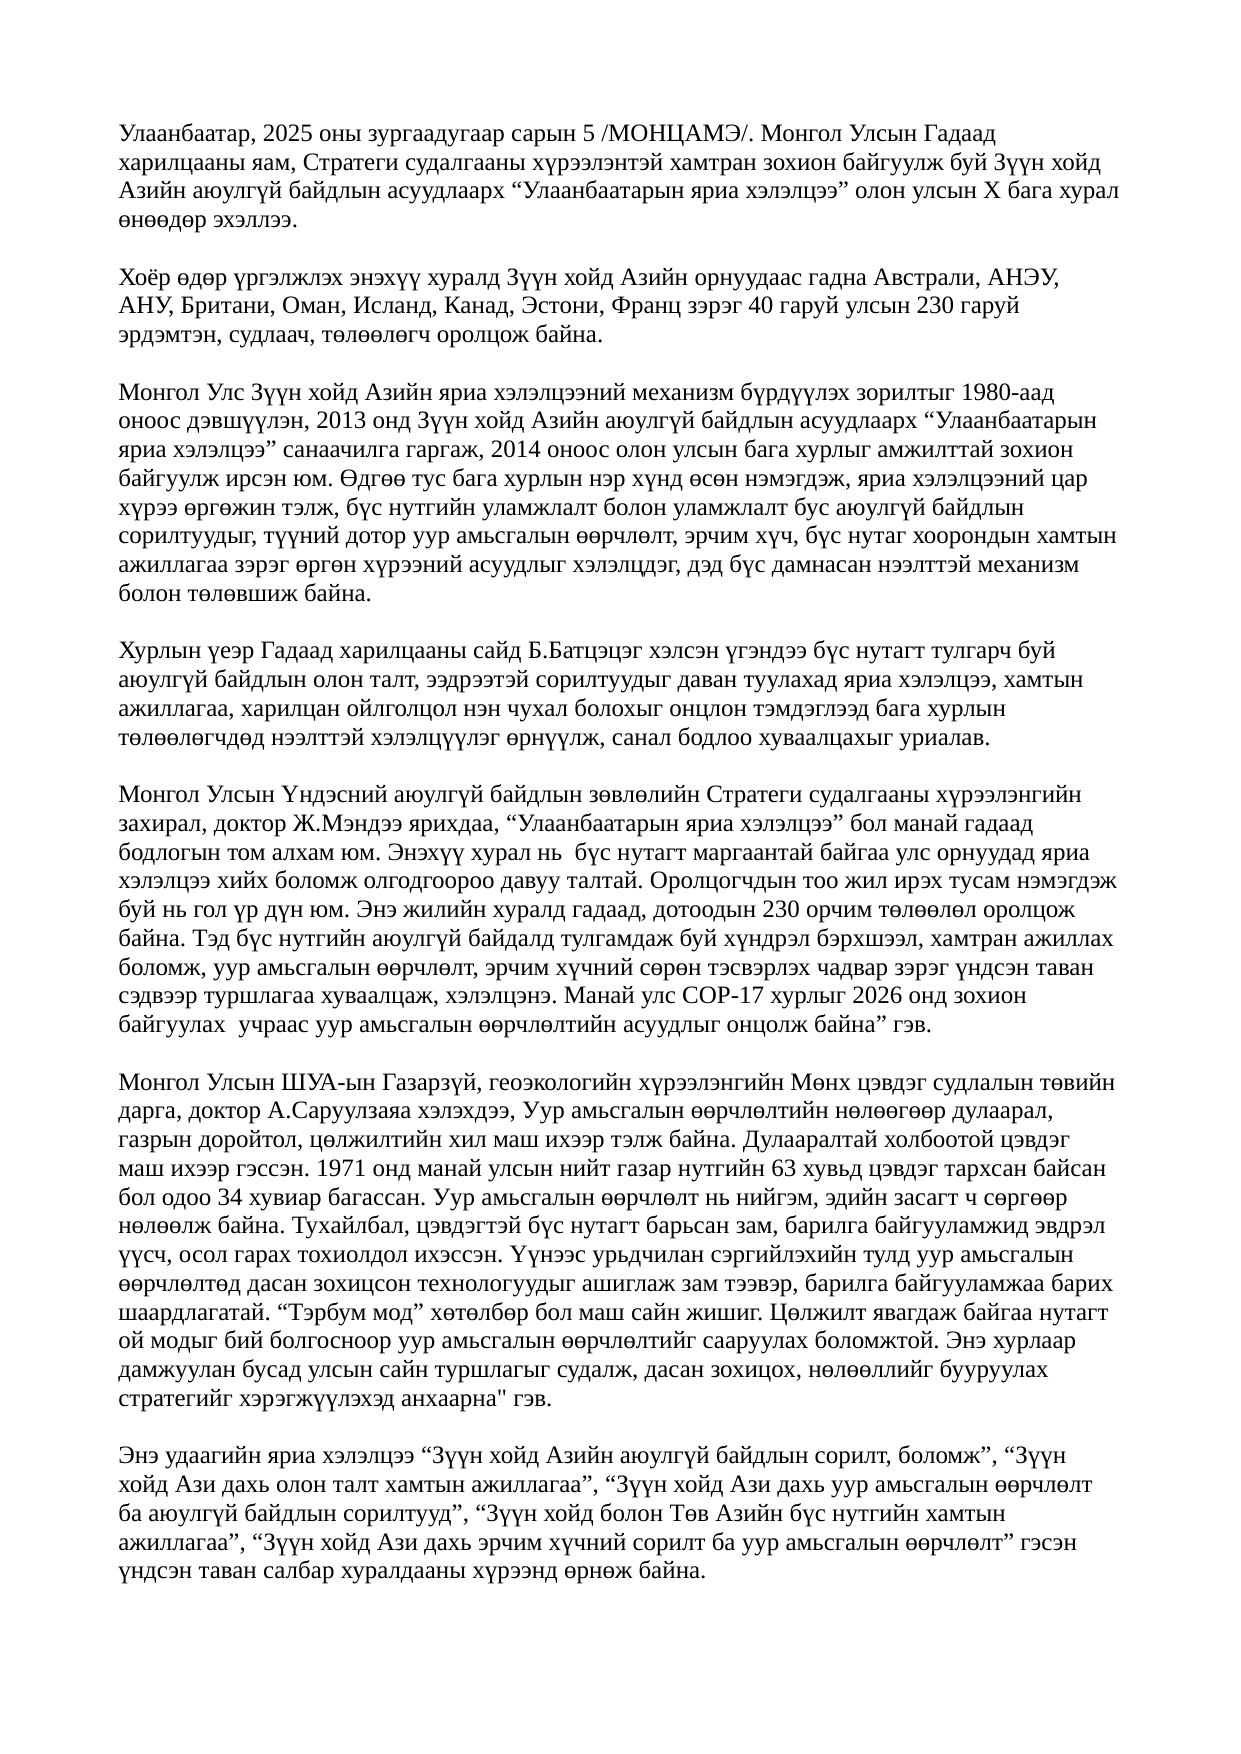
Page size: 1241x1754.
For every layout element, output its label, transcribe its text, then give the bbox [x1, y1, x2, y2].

text Улаанбаатар, 2025 оны зургаадугаар сарын 5 /МОНЦАМЭ/. Монгол Улсын Гадаад харилцааны яам, Стратеги судалгааны хүрээлэнтэй хамтран зохион байгуулж буй Зүүн хойд Азийн аюулгүй байдлын асуудлаарх “Улаанбаатарын яриа хэлэлцээ” олон улсын Х бага хурал өнөөдөр эхэллээ. [118, 118, 1122, 233]
text Монгол Улс Зүүн хойд Азийн яриа хэлэлцээний механизм бүрдүүлэх зорилтыг 1980-аад оноос дэвшүүлэн, 2013 онд Зүүн хойд Азийн аюулгүй байдлын асуудлаарх “Улаанбаатарын яриа хэлэлцээ” санаачилга гаргаж, 2014 оноос олон улсын бага хурлыг амжилттай зохион байгуулж ирсэн юм. Өдгөө тус бага хурлын нэр хүнд өсөн нэмэгдэж, яриа хэлэлцээний цар хүрээ өргөжин тэлж, бүс нутгийн уламжлалт болон уламжлалт бус аюулгүй байдлын сорилтуудыг, түүний дотор уур амьсгалын өөрчлөлт, эрчим хүч, бүс нутаг хоорондын хамтын ажиллагаа зэрэг өргөн хүрээний асуудлыг хэлэлцдэг, дэд бүс дамнасан нээлттэй механизм болон төлөвшиж байна. [118, 377, 1122, 607]
text Монгол Улсын Үндэсний аюулгүй байдлын зөвлөлийн Стратеги судалгааны хүрээлэнгийн захирал, доктор Ж.Мэндээ ярихдаа, “Улаанбаатарын яриа хэлэлцээ” бол манай гадаад бодлогын том алхам юм. Энэхүү хурал нь бүс нутагт маргаантай байгаа улс орнуудад яриа хэлэлцээ хийх боломж олгодгоороо давуу талтай. Оролцогчдын тоо жил ирэх тусам нэмэгдэж буй нь гол үр дүн юм. Энэ жилийн хуралд гадаад, дотоодын 230 орчим төлөөлөл оролцож байна. Тэд бүс нутгийн аюулгүй байдалд тулгамдаж буй хүндрэл бэрхшээл, хамтран ажиллах боломж, уур амьсгалын өөрчлөлт, эрчим хүчний сөрөн тэсвэрлэх чадвар зэрэг үндсэн таван сэдвээр туршлагаа хуваалцаж, хэлэлцэнэ. Манай улс COP-17 хурлыг 2026 онд зохион байгуулах учраас уур амьсгалын өөрчлөлтийн асуудлыг онцолж байна” гэв. [118, 779, 1122, 1038]
text Энэ удаагийн яриа хэлэлцээ “Зүүн хойд Азийн аюулгүй байдлын сорилт, боломж”, “Зүүн хойд Ази дахь олон талт хамтын ажиллагаа”, “Зүүн хойд Ази дахь уур амьсгалын өөрчлөлт ба аюулгүй байдлын сорилтууд”, “Зүүн хойд болон Төв Азийн бүс нутгийн хамтын ажиллагаа”, “Зүүн хойд Ази дахь эрчим хүчний сорилт ба уур амьсгалын өөрчлөлт” гэсэн үндсэн таван салбар хуралдааны хүрээнд өрнөж байна. [118, 1441, 1122, 1584]
text Хоёр өдөр үргэлжлэх энэхүү хуралд Зүүн хойд Азийн орнуудаас гадна Австрали, АНЭУ, АНУ, Британи, Оман, Исланд, Канад, Эстони, Франц зэрэг 40 гаруй улсын 230 гаруй эрдэмтэн, судлаач, төлөөлөгч оролцож байна. [118, 262, 1122, 348]
text Хурлын үеэр Гадаад харилцааны сайд Б.Батцэцэг хэлсэн үгэндээ бүс нутагт тулгарч буй аюулгүй байдлын олон талт, ээдрээтэй сорилтуудыг даван туулахад яриа хэлэлцээ, хамтын ажиллагаа, харилцан ойлголцол нэн чухал болохыг онцлон тэмдэглээд бага хурлын төлөөлөгчдөд нээлттэй хэлэлцүүлэг өрнүүлж, санал бодлоо хуваалцахыг уриалав. [118, 636, 1122, 751]
text Монгол Улсын ШУА-ын Газарзүй, геоэкологийн хүрээлэнгийн Мөнх цэвдэг судлалын төвийн дарга, доктор А.Саруулзаяа хэлэхдээ, Уур амьсгалын өөрчлөлтийн нөлөөгөөр дулаарал, газрын доройтол, цөлжилтийн хил маш ихээр тэлж байна. Дулааралтай холбоотой цэвдэг маш ихээр гэссэн. 1971 онд манай улсын нийт газар нутгийн 63 хувьд цэвдэг тархсан байсан бол одоо 34 хувиар багассан. Уур амьсгалын өөрчлөлт нь нийгэм, эдийн засагт ч сөргөөр нөлөөлж байна. Тухайлбал, цэвдэгтэй бүс нутагт барьсан зам, барилга байгууламжид эвдрэл үүсч, осол гарах тохиолдол ихэссэн. Үүнээс урьдчилан сэргийлэхийн тулд уур амьсгалын өөрчлөлтөд дасан зохицсон технологуудыг ашиглаж зам тээвэр, барилга байгууламжаа барих шаардлагатай. “Тэрбум мод” хөтөлбөр бол маш сайн жишиг. Цөлжилт явагдаж байгаа нутагт ой модыг бий болгосноор уур амьсгалын өөрчлөлтийг сааруулах боломжтой. Энэ хурлаар дамжуулан бусад улсын сайн туршлагыг судалж, дасан зохицох, нөлөөллийг бууруулах стратегийг хэрэгжүүлэхэд анхаарна" гэв. [118, 1067, 1122, 1412]
